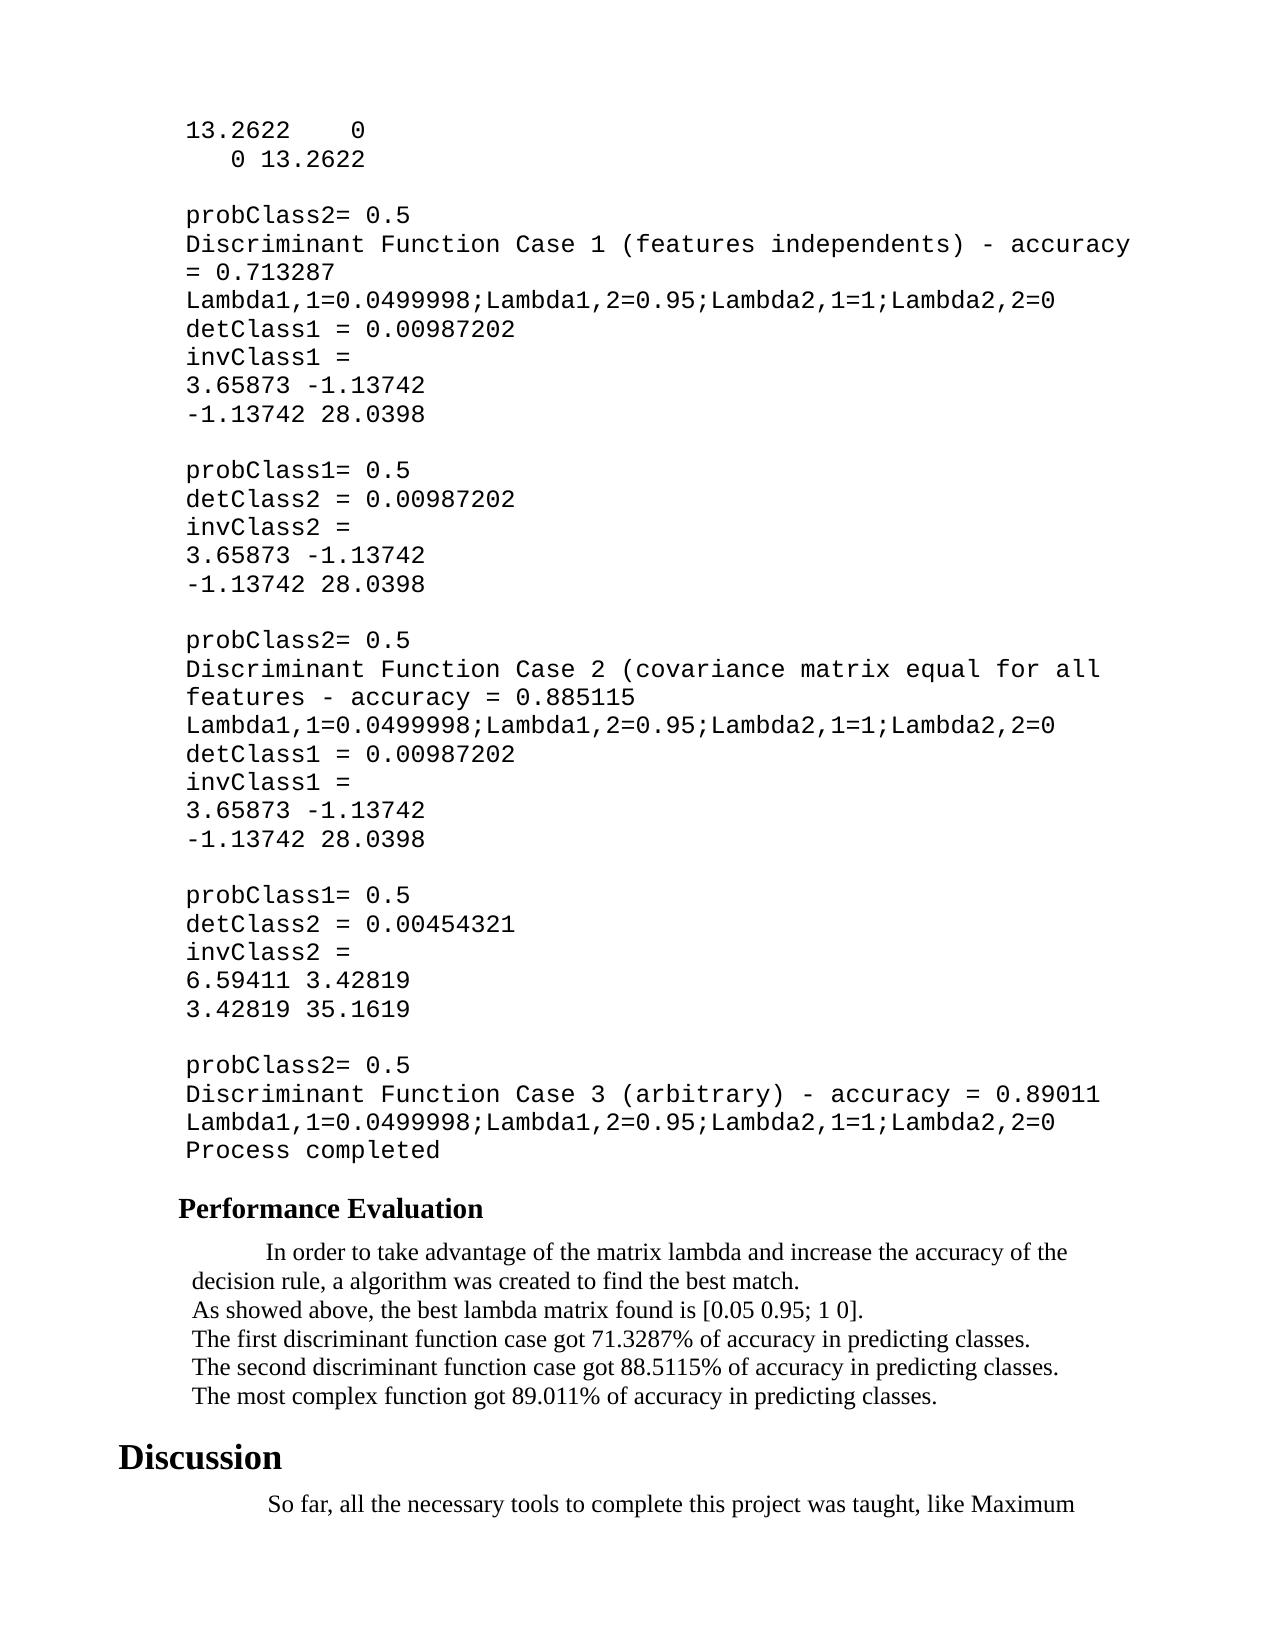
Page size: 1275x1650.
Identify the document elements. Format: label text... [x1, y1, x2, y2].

text invClass2 = [185, 940, 1157, 968]
text Discriminant Function Case 1 (features independents) - accuracy = 0.713287 Lambda1,1=0.0499998;Lambda1,2=0.95;Lambda2,1=1;Lambda2,2=0 [185, 231, 1157, 316]
text detClass2 = 0.00454321 [185, 911, 1157, 940]
text Discriminant Function Case 3 (arbitrary) - accuracy = 0.89011 Lambda1,1=0.0499998;Lambda1,2=0.95;Lambda2,1=1;Lambda2,2=0 [185, 1081, 1157, 1138]
text detClass1 = 0.00987202 [185, 741, 1157, 770]
text Discriminant Function Case 2 (covariance matrix equal for all features - accuracy = 0.885115 Lambda1,1=0.0499998;Lambda1,2=0.95;Lambda2,1=1;Lambda2,2=0 [185, 656, 1157, 741]
text 13.2622 0 [185, 118, 1157, 146]
text The most complex function got 89.011% of accuracy in predicting classes. [192, 1381, 1157, 1410]
text probClass1= 0.5 [185, 883, 1157, 911]
subtitle Discussion [118, 1435, 1157, 1477]
text The second discriminant function case got 88.5115% of accuracy in predicting classes. [192, 1352, 1157, 1381]
text 3.42819 35.1619 [185, 996, 1157, 1025]
subtitle Performance Evaluation [118, 1191, 1157, 1225]
text detClass1 = 0.00987202 [185, 316, 1157, 345]
text probClass2= 0.5 [185, 628, 1157, 656]
text detClass2 = 0.00987202 [185, 486, 1157, 515]
text 3.65873 -1.13742 [185, 373, 1157, 401]
text probClass2= 0.5 [185, 203, 1157, 231]
text In order to take advantage of the matrix lambda and increase the accuracy of the decision rule, a algorithm was created to find the best match. [192, 1237, 1157, 1295]
text -1.13742 28.0398 [185, 571, 1157, 600]
text 3.65873 -1.13742 [185, 798, 1157, 826]
text 0 13.2622 [185, 146, 1157, 175]
text -1.13742 28.0398 [185, 826, 1157, 855]
text So far, all the necessary tools to complete this project was taught, like Maximum [196, 1489, 1157, 1518]
text invClass2 = [185, 515, 1157, 543]
text 3.65873 -1.13742 [185, 543, 1157, 571]
text 6.59411 3.42819 [185, 968, 1157, 996]
text probClass2= 0.5 [185, 1053, 1157, 1081]
text invClass1 = [185, 770, 1157, 798]
text Process completed [185, 1138, 1157, 1166]
text probClass1= 0.5 [185, 458, 1157, 486]
text invClass1 = [185, 345, 1157, 373]
text The first discriminant function case got 71.3287% of accuracy in predicting classes. [192, 1324, 1157, 1352]
text -1.13742 28.0398 [185, 401, 1157, 430]
text As showed above, the best lambda matrix found is [0.05 0.95; 1 0]. [192, 1295, 1157, 1324]
